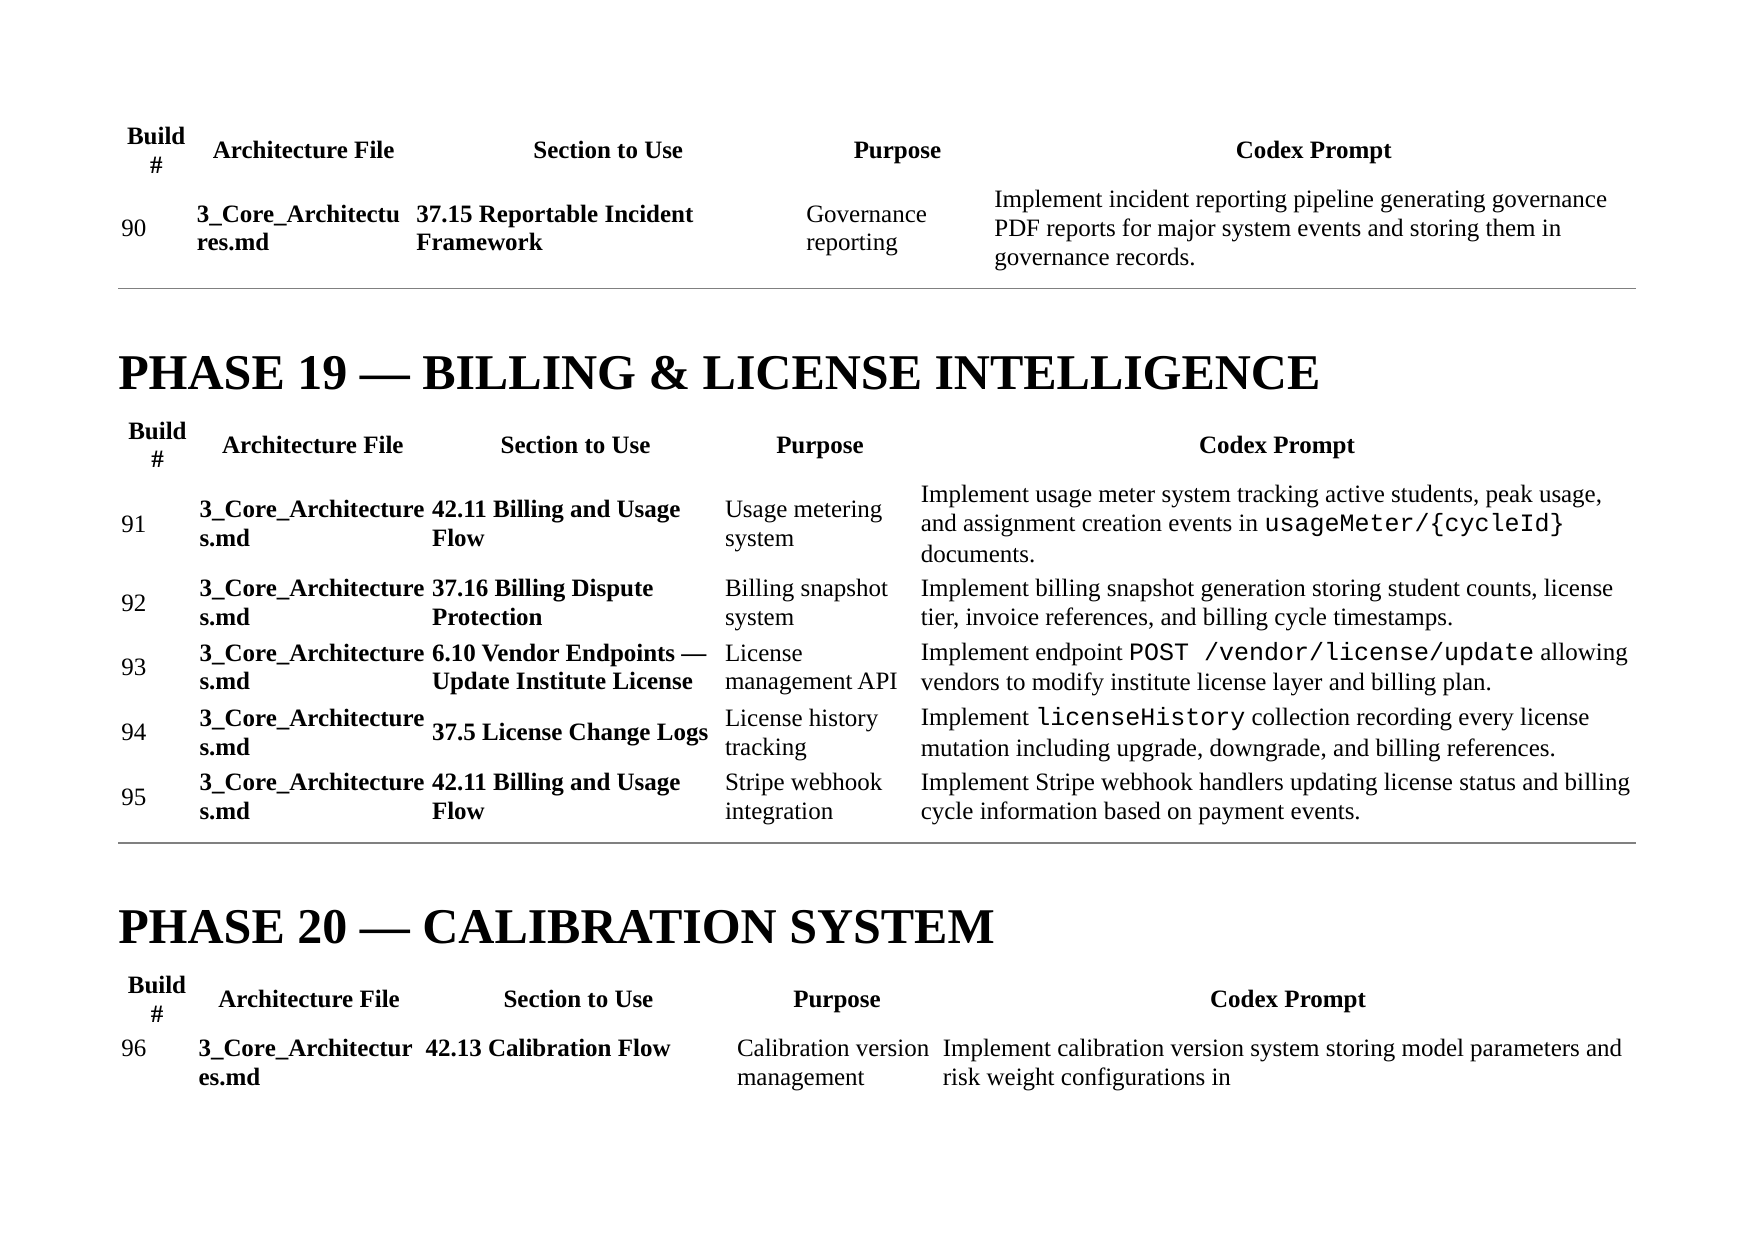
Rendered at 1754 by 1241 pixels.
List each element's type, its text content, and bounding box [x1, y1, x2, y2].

table_cell 95 [118, 765, 196, 828]
table_header Codex Prompt [991, 118, 1636, 181]
table_cell 92 [118, 570, 196, 634]
table_cell Stripe webhook integration [722, 765, 918, 828]
table_cell 42.13 Calibration Flow [423, 1030, 734, 1094]
table_cell License history tracking [722, 699, 918, 764]
table_cell 3_Core_Architectures.md [195, 1030, 422, 1094]
table_header Purpose [722, 413, 918, 476]
table_cell Implement licenseHistory collection recording every license mutation including upgrade, downgrade, and billing references. [918, 699, 1636, 764]
table_header Section to Use [423, 967, 734, 1030]
table_header Codex Prompt [918, 413, 1636, 476]
table_cell 37.5 License Change Logs [429, 699, 722, 764]
table_cell Implement Stripe webhook handlers updating license status and billing cycle information based on payment events. [918, 765, 1636, 828]
table_cell 94 [118, 699, 196, 764]
table_cell 91 [118, 476, 196, 570]
table_cell 37.16 Billing Dispute Protection [429, 570, 722, 634]
table_cell 3_Core_Architectures.md [196, 476, 429, 570]
table_cell Implement billing snapshot generation storing student counts, license tier, invoice references, and billing cycle timestamps. [918, 570, 1636, 634]
table_cell Implement usage meter system tracking active students, peak usage, and assignment creation events in usageMeter/{cycleId} documents. [918, 476, 1636, 570]
table_header Codex Prompt [940, 967, 1636, 1030]
table_header Architecture File [194, 118, 413, 181]
table_header Build # [118, 118, 194, 181]
table_cell 3_Core_Architectures.md [194, 181, 413, 273]
table_cell Implement endpoint POST /vendor/license/update allowing vendors to modify institute license layer and billing plan. [918, 634, 1636, 699]
table_cell Governance reporting [803, 181, 991, 273]
table_header Architecture File [195, 967, 422, 1030]
table_cell Calibration version management [734, 1030, 940, 1094]
table_cell 3_Core_Architectures.md [196, 570, 429, 634]
table_cell Implement incident reporting pipeline generating governance PDF reports for major system events and storing them in governance records. [991, 181, 1636, 273]
table_cell Usage metering system [722, 476, 918, 570]
table_cell 90 [118, 181, 194, 273]
table_cell 3_Core_Architectures.md [196, 765, 429, 828]
table_header Section to Use [413, 118, 803, 181]
table_cell 42.11 Billing and Usage Flow [429, 765, 722, 828]
table_header Purpose [734, 967, 940, 1030]
subtitle PHASE 19 — BILLING & LICENSE INTELLIGENCE [118, 343, 1636, 400]
table_cell Implement calibration version system storing model parameters and risk weight configurations in [940, 1030, 1636, 1094]
table_header Architecture File [196, 413, 429, 476]
table_header Build # [118, 967, 195, 1030]
table_cell 37.15 Reportable Incident Framework [413, 181, 803, 273]
subtitle PHASE 20 — CALIBRATION SYSTEM [118, 897, 1636, 954]
table_cell 6.10 Vendor Endpoints — Update Institute License [429, 634, 722, 699]
table_header Build # [118, 413, 196, 476]
table_cell 3_Core_Architectures.md [196, 699, 429, 764]
table_cell 42.11 Billing and Usage Flow [429, 476, 722, 570]
table_cell 93 [118, 634, 196, 699]
table_header Section to Use [429, 413, 722, 476]
table_cell License management API [722, 634, 918, 699]
table_cell Billing snapshot system [722, 570, 918, 634]
table_header Purpose [803, 118, 991, 181]
table_cell 3_Core_Architectures.md [196, 634, 429, 699]
table_cell 96 [118, 1030, 195, 1094]
